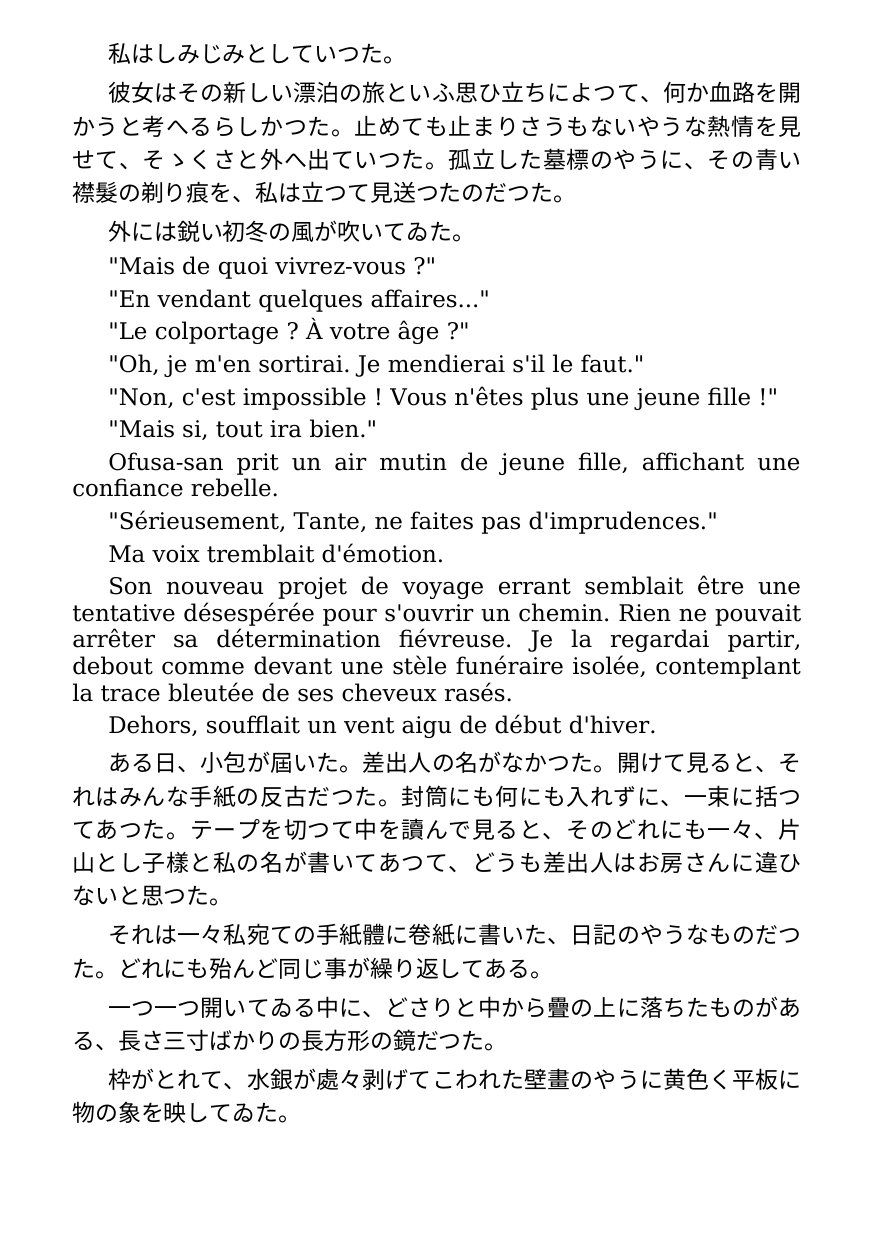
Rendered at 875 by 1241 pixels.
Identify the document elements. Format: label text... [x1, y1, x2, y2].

text "Non, c'est impossible ! Vous n'êtes plus une jeune fille !" [72, 384, 802, 410]
text "Oh, je m'en sortirai. Je mendierai s'il le faut." [72, 351, 802, 378]
text Son nouveau projet de voyage errant semblait être une tentative désespérée pour s'ouvrir un chemin. Rien ne pouvait arrêter sa détermination fiévreuse. Je la regardai partir, debout comme devant une stèle funéraire isolée, contemplant la trace bleutée de ses cheveux rasés. [72, 573, 802, 707]
text "En vendant quelques affaires..." [72, 286, 802, 312]
text 彼女はその新しい漂泊の旅といふ思ひ立ちによつて、何か血路を開かうと考へるらしかつた。止めても止まりさうもないやうな熱情を見せて、そゝくさと外へ出ていつた。孤立した墓標のやうに、その青い襟髮の剃り痕を、私は立つて見送つたのだつた。 [72, 75, 802, 208]
text "Le colportage ? À votre âge ?" [72, 318, 802, 345]
text ある日、小包が屆いた。差出人の名がなかつた。開けて見ると、それはみんな手紙の反古だつた。封筒にも何にも入れずに、一束に括つてあつた。テープを切つて中を讀んで見ると、そのどれにも一々、片山とし子樣と私の名が書いてあつて、どうも差出人はお房さんに違ひないと思つた。 [72, 745, 802, 911]
text それは一々私宛ての手紙體に卷紙に書いた、日記のやうなものだつた。どれにも殆んど同じ事が繰り返してある。 [72, 917, 802, 984]
text Dehors, soufflait un vent aigu de début d'hiver. [72, 713, 802, 739]
text 一つ一つ開いてゐる中に、どさりと中から疊の上に落ちたものがある、長さ三寸ばかりの長方形の鏡だつた。 [72, 990, 802, 1056]
text "Mais de quoi vivrez-vous ?" [72, 253, 802, 280]
text 外には鋭い初冬の風が吹いてゐた。 [72, 214, 802, 247]
text 枠がとれて、水銀が處々剥げてこわれた壁畫のやうに黄色く平板に物の象を映してゐた。 [72, 1062, 802, 1128]
text 私はしみじみとしていつた。 [72, 36, 802, 69]
text "Sérieusement, Tante, ne faites pas d'imprudences." [72, 508, 802, 535]
text Ofusa-san prit un air mutin de jeune fille, affichant une confiance rebelle. [72, 449, 802, 502]
text Ma voix tremblait d'émotion. [72, 541, 802, 567]
text "Mais si, tout ira bien." [72, 416, 802, 443]
